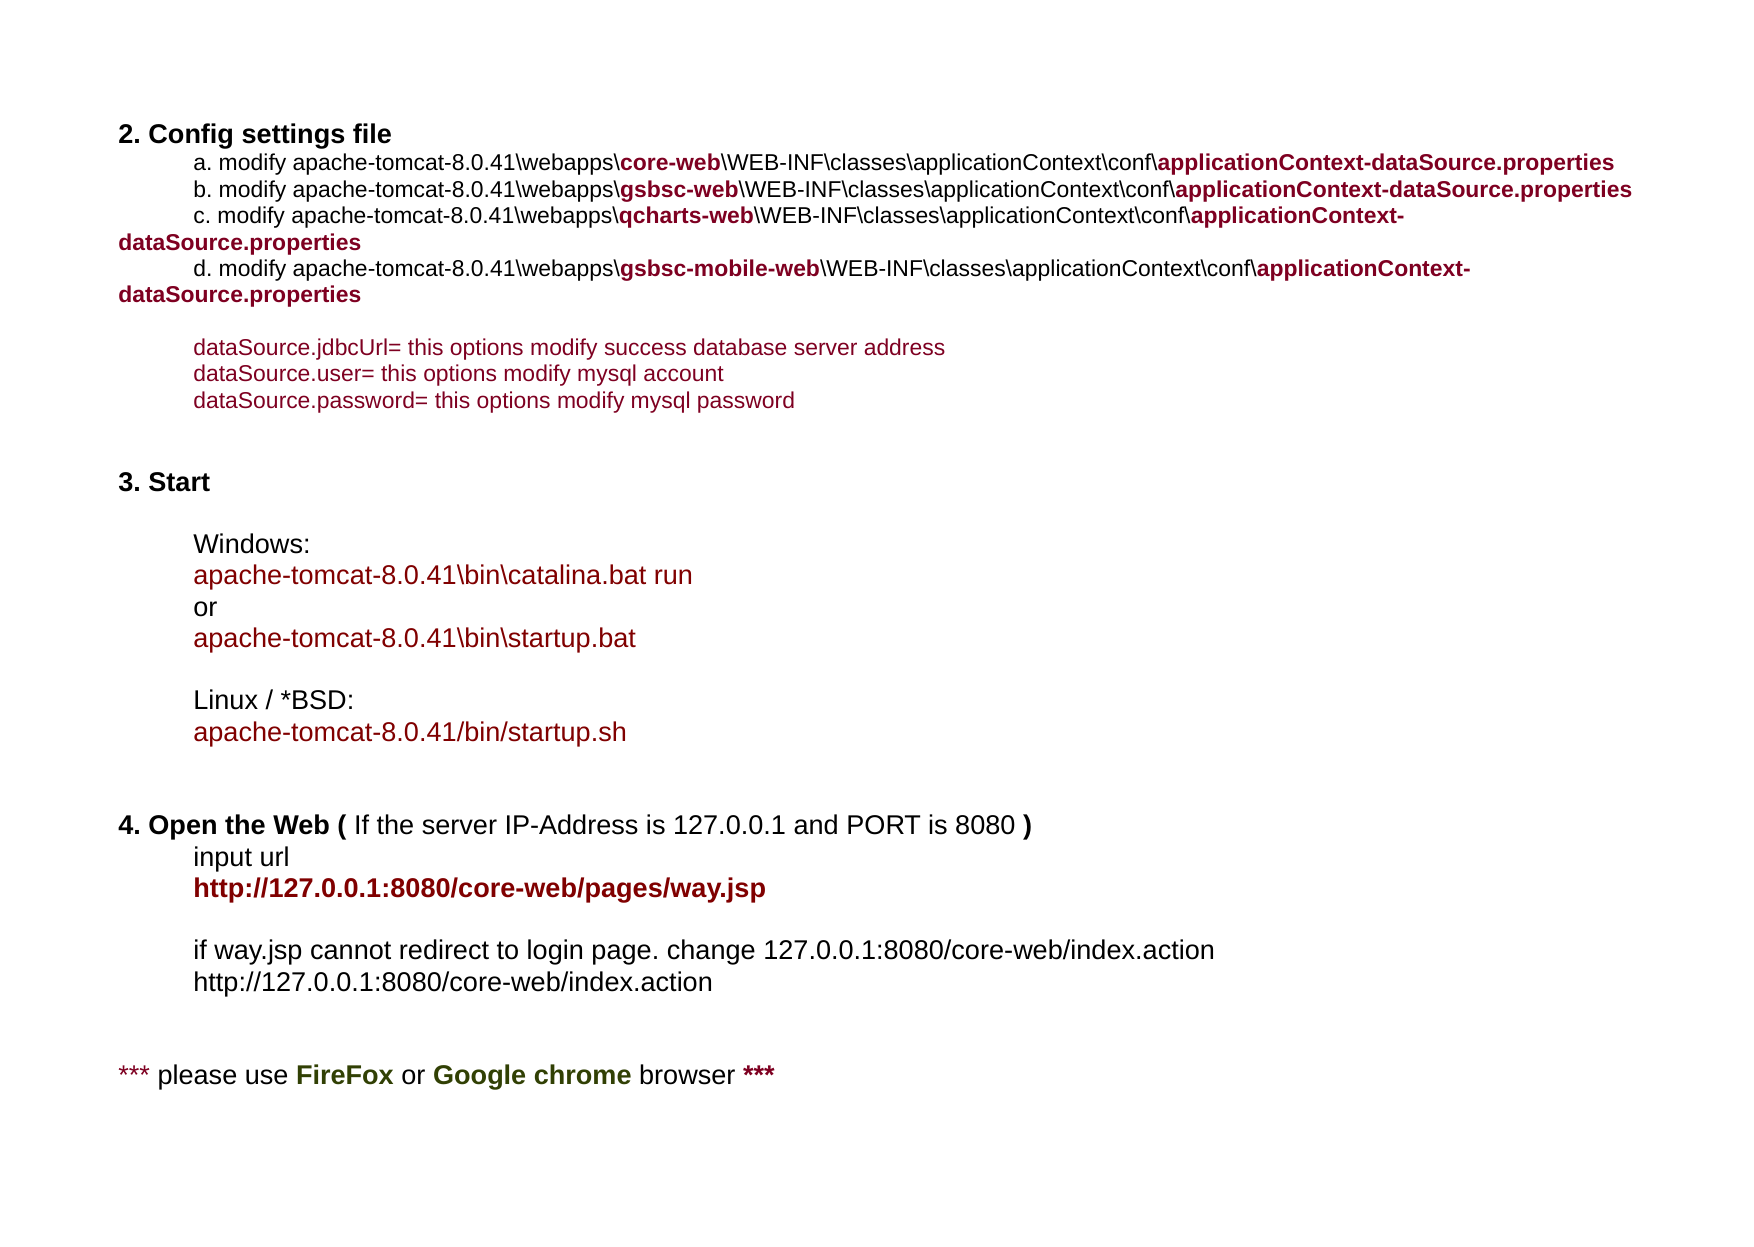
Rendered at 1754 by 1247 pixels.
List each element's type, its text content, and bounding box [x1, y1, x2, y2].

text or [118, 591, 1636, 622]
text apache-tomcat-8.0.41\bin\startup.bat [118, 622, 1636, 653]
text c. modify apache-tomcat-8.0.41\webapps\qcharts-web\WEB-INF\classes\applicationContext\conf\applicationContext-dataSource.properties [118, 202, 1636, 255]
text 4. Open the Web ( If the server IP-Address is 127.0.0.1 and PORT is 8080 ) [118, 809, 1636, 841]
text Windows: [118, 528, 1636, 559]
text apache-tomcat-8.0.41/bin/startup.sh [118, 716, 1636, 747]
text b. modify apache-tomcat-8.0.41\webapps\gsbsc-web\WEB-INF\classes\applicationContext\conf\applicationContext-dataSource.properties [118, 176, 1636, 202]
text http://127.0.0.1:8080/core-web/pages/way.jsp [118, 872, 1636, 903]
text http://127.0.0.1:8080/core-web/index.action [118, 966, 1636, 997]
text 3. Start [118, 466, 1636, 497]
text if way.jsp cannot redirect to login page. change 127.0.0.1:8080/core-web/index.action [118, 934, 1636, 966]
text a. modify apache-tomcat-8.0.41\webapps\core-web\WEB-INF\classes\applicationContext\conf\applicationContext-dataSource.properties [118, 149, 1636, 176]
text Linux / *BSD: [118, 684, 1636, 716]
text d. modify apache-tomcat-8.0.41\webapps\gsbsc-mobile-web\WEB-INF\classes\applicationContext\conf\applicationContext-dataSource.properties [118, 255, 1636, 307]
text dataSource.jdbcUrl= this options modify success database server address dataSource.user= this options modify mysql account dataSource.password= this options modify mysql password [118, 334, 1636, 413]
text input url [118, 841, 1636, 872]
text 2. Config settings file [118, 118, 1636, 149]
text apache-tomcat-8.0.41\bin\catalina.bat run [118, 559, 1636, 591]
text *** please use FireFox or Google chrome browser *** [118, 1059, 1636, 1091]
